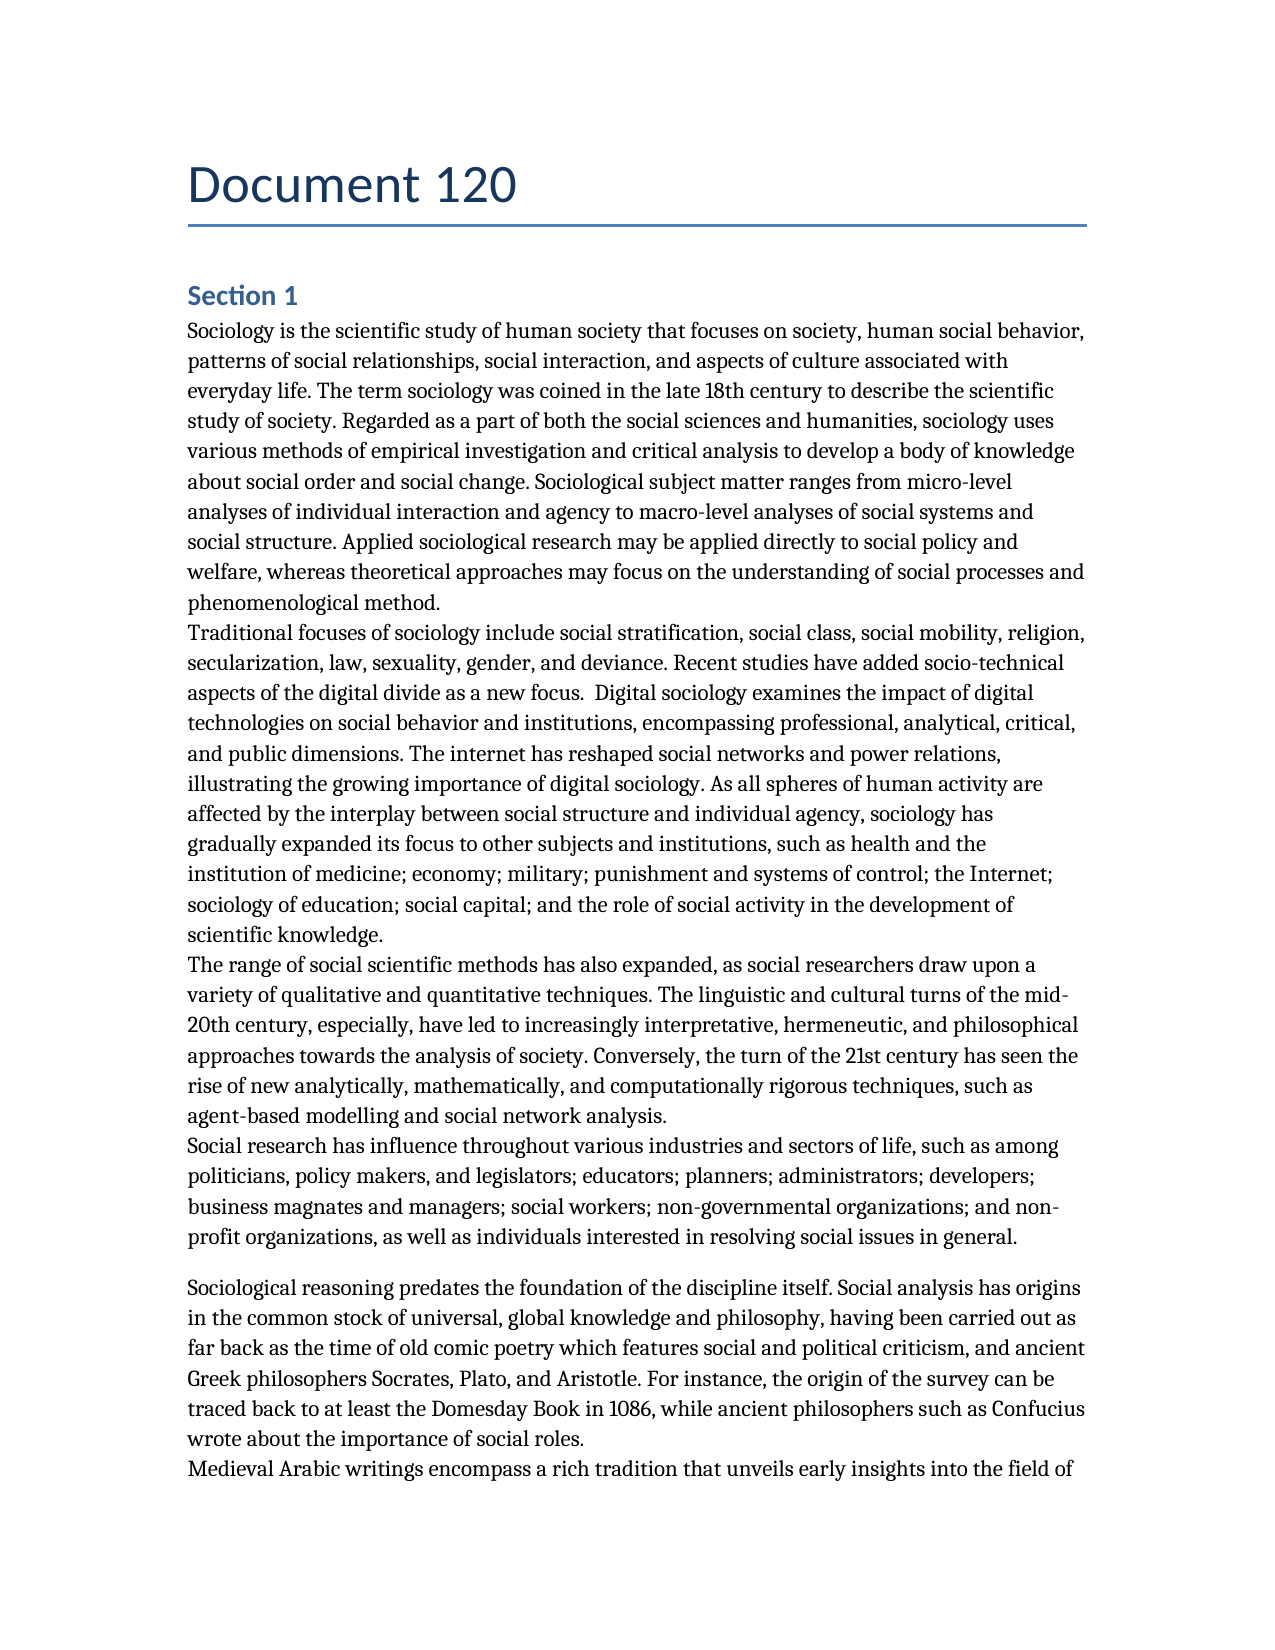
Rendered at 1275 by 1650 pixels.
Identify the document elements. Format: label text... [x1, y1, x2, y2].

title Document 120 [187, 150, 1087, 227]
subtitle Section 1 [187, 277, 1087, 312]
text Sociology is the scientific study of human society that focuses on society, human social behavior, patterns of social relationships, social interaction, and aspects of culture associated with everyday life. The term sociology was coined in the late 18th century to describe the scientific study of society. Regarded as a part of both the social sciences and humanities, sociology uses various methods of empirical investigation and critical analysis to develop a body of knowledge about social order and social change. Sociological subject matter ranges from micro-level analyses of individual interaction and agency to macro-level analyses of social systems and social structure. Applied sociological research may be applied directly to social policy and welfare, whereas theoretical approaches may focus on the understanding of social processes and phenomenological method. Traditional focuses of sociology include social stratification, social class, social mobility, religion, secularization, law, sexuality, gender, and deviance. Recent studies have added socio-technical aspects of the digital divide as a new focus. Digital sociology examines the impact of digital technologies on social behavior and institutions, encompassing professional, analytical, critical, and public dimensions. The internet has reshaped social networks and power relations, illustrating the growing importance of digital sociology. As all spheres of human activity are affected by the interplay between social structure and individual agency, sociology has gradually expanded its focus to other subjects and institutions, such as health and the institution of medicine; economy; military; punishment and systems of control; the Internet; sociology of education; social capital; and the role of social activity in the development of scientific knowledge. The range of social scientific methods has also expanded, as social researchers draw upon a variety of qualitative and quantitative techniques. The linguistic and cultural turns of the mid-20th century, especially, have led to increasingly interpretative, hermeneutic, and philosophical approaches towards the analysis of society. Conversely, the turn of the 21st century has seen the rise of new analytically, mathematically, and computationally rigorous techniques, such as agent-based modelling and social network analysis. Social research has influence throughout various industries and sectors of life, such as among politicians, policy makers, and legislators; educators; planners; administrators; developers; business magnates and managers; social workers; non-governmental organizations; and non-profit organizations, as well as individuals interested in resolving social issues in general. [187, 317, 1087, 1250]
text Sociological reasoning predates the foundation of the discipline itself. Social analysis has origins in the common stock of universal, global knowledge and philosophy, having been carried out as far back as the time of old comic poetry which features social and political criticism, and ancient Greek philosophers Socrates, Plato, and Aristotle. For instance, the origin of the survey can be traced back to at least the Domesday Book in 1086, while ancient philosophers such as Confucius wrote about the importance of social roles. Medieval Arabic writings encompass a rich tradition that unveils early insights into the field of [187, 1275, 1087, 1482]
